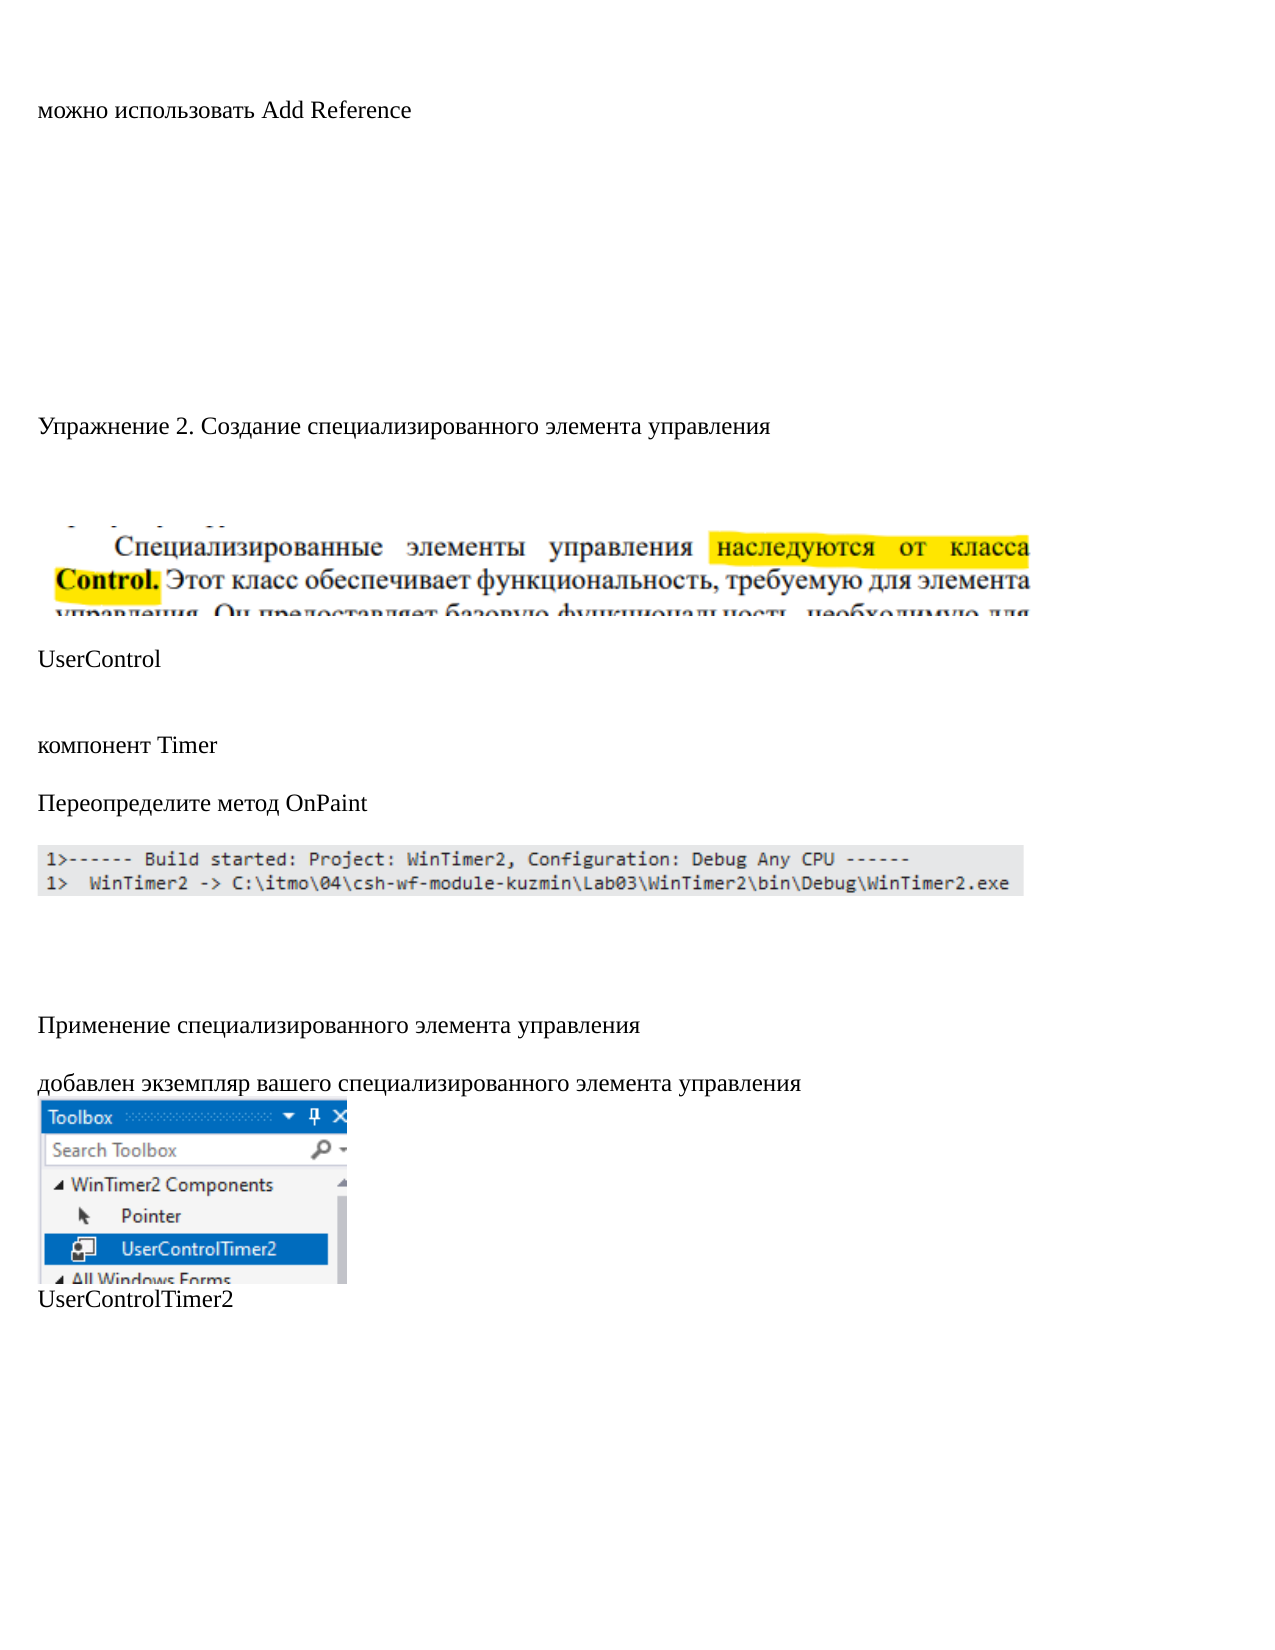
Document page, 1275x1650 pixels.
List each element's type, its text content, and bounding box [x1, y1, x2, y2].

text Упражнение 2. Создание специализированного элемента управления [37, 411, 1237, 440]
text Переопределите метод OnPaint [37, 788, 1237, 817]
text можно использовать Add Reference [37, 95, 1237, 124]
picture [37, 526, 1062, 616]
picture [37, 1096, 347, 1284]
text UserControlTimer2 [37, 1252, 1237, 1313]
text добавлен экземпляр вашего специализированного элемента управления [37, 1068, 1237, 1097]
text компонент Timer [37, 730, 1237, 759]
picture [37, 845, 1024, 896]
text Применение специализированного элемента управления [37, 1010, 1237, 1039]
text UserControl [37, 644, 1237, 673]
